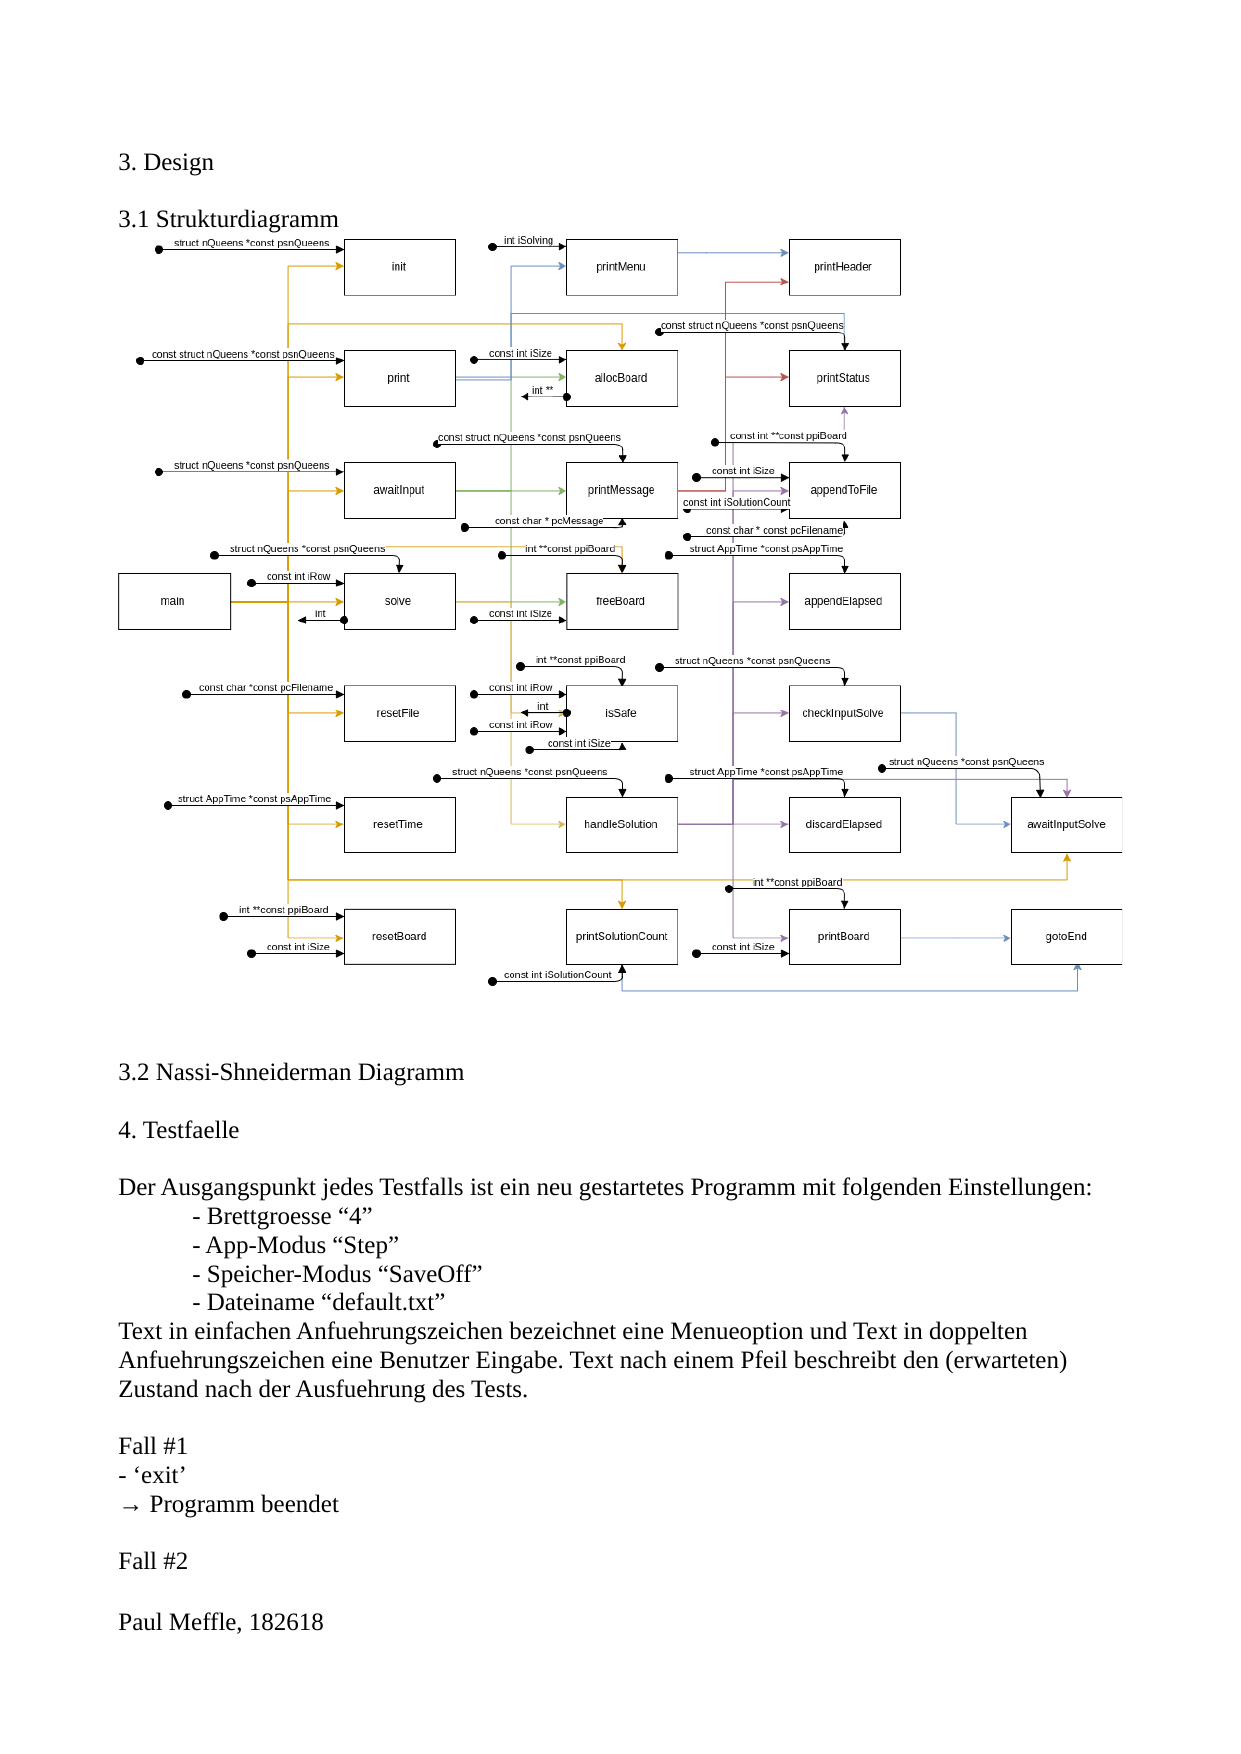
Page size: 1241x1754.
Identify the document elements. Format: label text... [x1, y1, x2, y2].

text 3.2 Nassi-Shneiderman Diagramm [118, 1057, 1122, 1086]
picture [118, 233, 1123, 1000]
text 3.1 Strukturdiagramm [118, 204, 1122, 233]
text Fall #2 [118, 1546, 1122, 1575]
text - App-Modus “Step” [118, 1230, 1122, 1259]
text - Brettgroesse “4” [118, 1201, 1122, 1230]
text → Programm beendet [118, 1489, 1122, 1517]
text Der Ausgangspunkt jedes Testfalls ist ein neu gestartetes Programm mit folgenden Einstellungen: [118, 1172, 1122, 1201]
text - Speicher-Modus “SaveOff” [118, 1259, 1122, 1287]
text Text in einfachen Anfuehrungszeichen bezeichnet eine Menueoption und Text in doppelten Anfuehrungszeichen eine Benutzer Eingabe. Text nach einem Pfeil beschreibt den (erwarteten) Zustand nach der Ausfuehrung des Tests. [118, 1316, 1122, 1402]
text - ‘exit’ [118, 1460, 1122, 1489]
text Fall #1 [118, 1431, 1122, 1460]
text - Dateiname “default.txt” [118, 1287, 1122, 1316]
text 4. Testfaelle [118, 1115, 1122, 1144]
text 3. Design [118, 147, 1122, 176]
